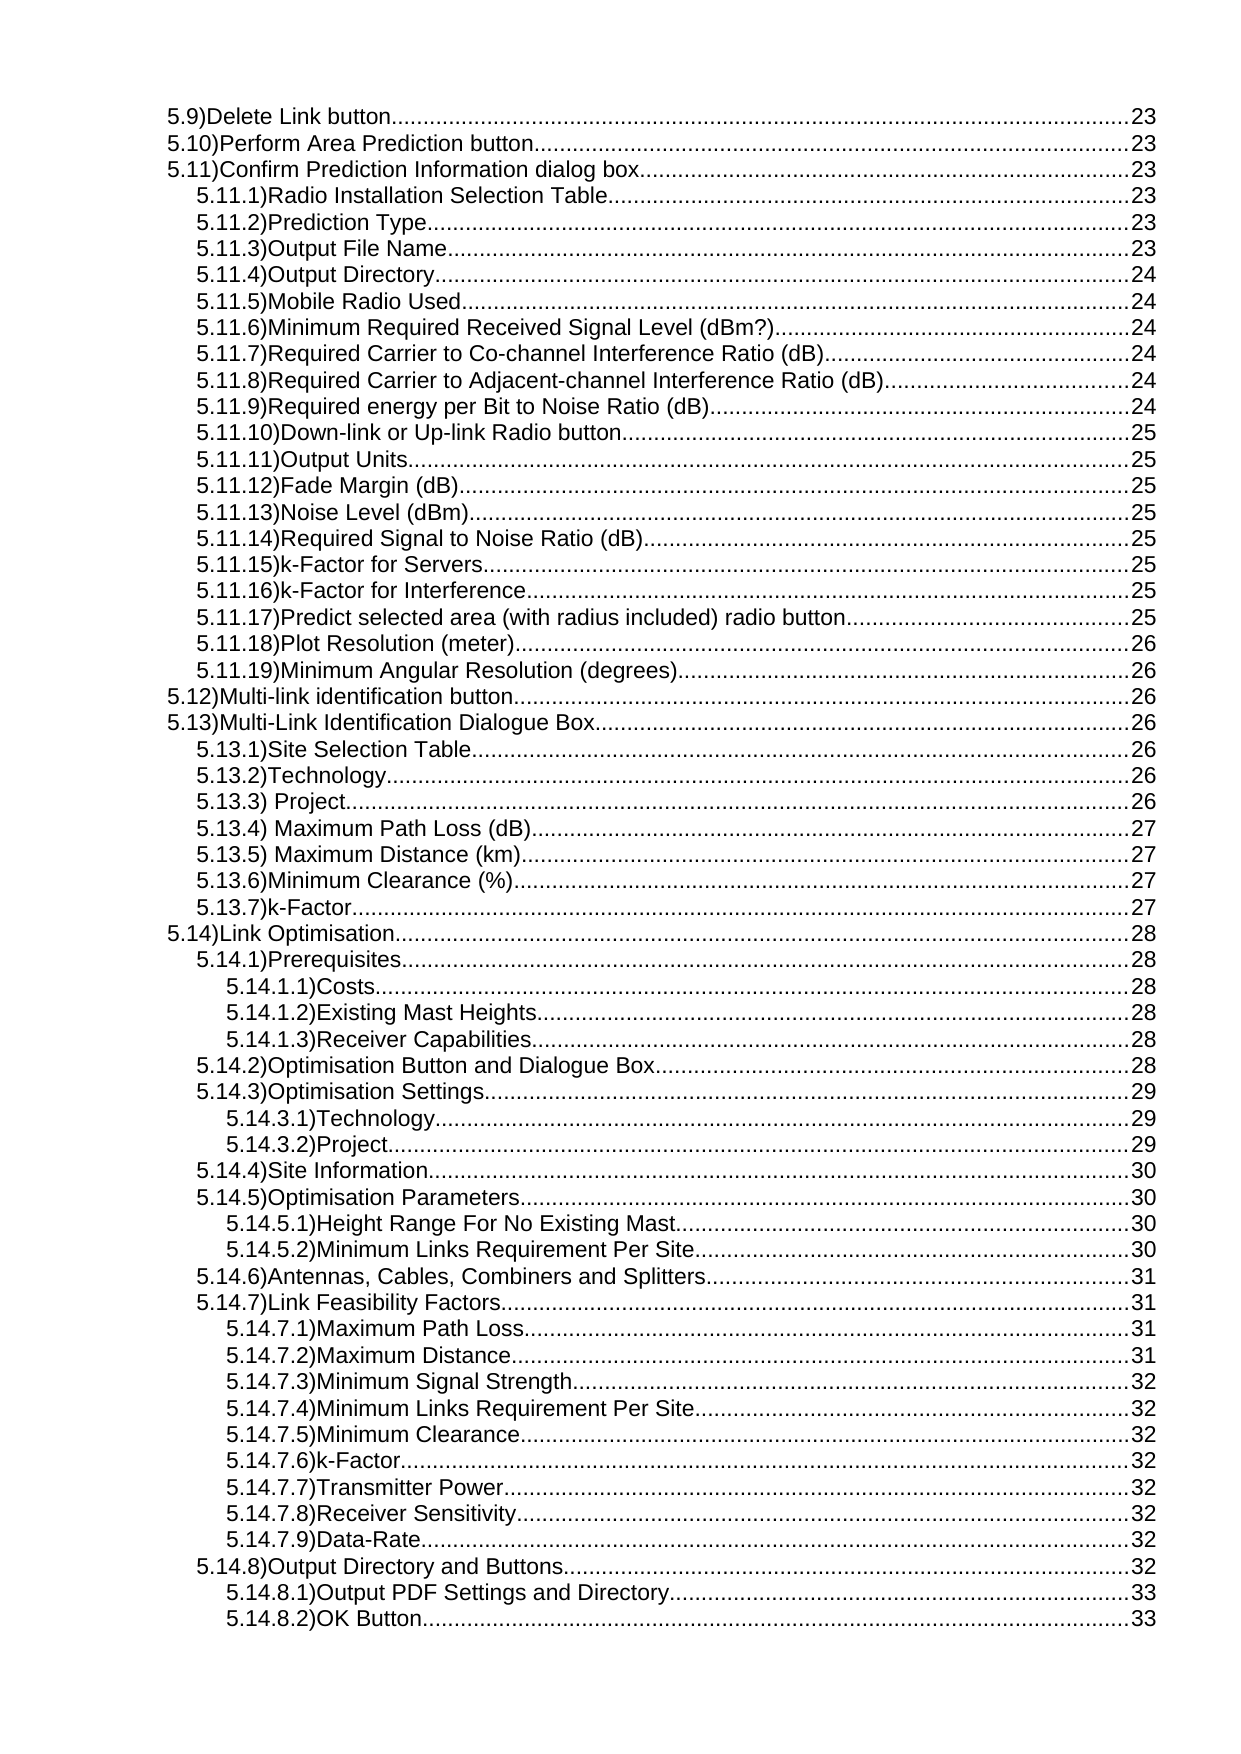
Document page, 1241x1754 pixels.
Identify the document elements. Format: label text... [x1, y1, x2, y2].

text 5.13.5) Maximum Distance (km) 27 [196, 841, 1156, 867]
text 5.14.5)Optimisation Parameters 30 [196, 1184, 1156, 1210]
text 5.14.4)Site Information 30 [196, 1157, 1156, 1184]
text 5.12)Multi-link identification button 26 [167, 683, 1156, 709]
text 5.14.1)Prerequisites 28 [196, 946, 1156, 973]
text 5.14.7.8)Receiver Sensitivity 32 [226, 1500, 1156, 1526]
text 5.14.5.1)Height Range For No Existing Mast 30 [226, 1210, 1156, 1236]
text 5.10)Perform Area Prediction button 23 [167, 129, 1156, 156]
text 5.11.11)Output Units 25 [196, 446, 1156, 472]
text 5.14.3)Optimisation Settings 29 [196, 1078, 1156, 1104]
text 5.14.6)Antennas, Cables, Combiners and Splitters 31 [196, 1263, 1156, 1289]
text 5.11.19)Minimum Angular Resolution (degrees) 26 [196, 657, 1156, 683]
text 5.14.5.2)Minimum Links Requirement Per Site 30 [226, 1236, 1156, 1263]
text 5.11.12)Fade Margin (dB) 25 [196, 472, 1156, 498]
text 5.11.8)Required Carrier to Adjacent-channel Interference Ratio (dB) 24 [196, 367, 1156, 393]
text 5.14.3.2)Project 29 [226, 1131, 1156, 1157]
text 5.11.1)Radio Installation Selection Table 23 [196, 182, 1156, 208]
text 5.14.7)Link Feasibility Factors 31 [196, 1289, 1156, 1315]
text 5.14)Link Optimisation 28 [167, 920, 1156, 946]
text 5.13.7)k-Factor 27 [196, 894, 1156, 920]
text 5.14.8.2)OK Button 33 [226, 1605, 1156, 1632]
text 5.14.7.4)Minimum Links Requirement Per Site 32 [226, 1394, 1156, 1421]
text 5.11.16)k-Factor for Interference 25 [196, 577, 1156, 604]
text 5.14.1.2)Existing Mast Heights 28 [226, 999, 1156, 1026]
text 5.14.8.1)Output PDF Settings and Directory 33 [226, 1579, 1156, 1605]
text 5.13.2)Technology 26 [196, 762, 1156, 788]
text 5.13)Multi-Link Identification Dialogue Box 26 [167, 709, 1156, 736]
text 5.14.3.1)Technology 29 [226, 1104, 1156, 1131]
text 5.11.6)Minimum Required Received Signal Level (dBm?) 24 [196, 314, 1156, 340]
text 5.14.2)Optimisation Button and Dialogue Box 28 [196, 1052, 1156, 1078]
text 5.13.4) Maximum Path Loss (dB) 27 [196, 815, 1156, 841]
text 5.14.7.6)k-Factor 32 [226, 1447, 1156, 1473]
text 5.13.3) Project 26 [196, 788, 1156, 815]
text 5.11.17)Predict selected area (with radius included) radio button 25 [196, 604, 1156, 630]
text 5.11)Confirm Prediction Information dialog box 23 [167, 156, 1156, 182]
text 5.11.14)Required Signal to Noise Ratio (dB) 25 [196, 525, 1156, 551]
text 5.11.13)Noise Level (dBm) 25 [196, 498, 1156, 525]
text 5.14.7.1)Maximum Path Loss 31 [226, 1315, 1156, 1342]
text 5.11.2)Prediction Type 23 [196, 208, 1156, 235]
text 5.14.7.3)Minimum Signal Strength 32 [226, 1368, 1156, 1394]
text 5.14.7.5)Minimum Clearance 32 [226, 1421, 1156, 1447]
text 5.11.15)k-Factor for Servers 25 [196, 551, 1156, 577]
text 5.11.10)Down-link or Up-link Radio button 25 [196, 419, 1156, 446]
text 5.9)Delete Link button 23 [167, 103, 1156, 129]
text 5.11.7)Required Carrier to Co-channel Interference Ratio (dB) 24 [196, 340, 1156, 367]
text 5.14.8)Output Directory and Buttons 32 [196, 1553, 1156, 1579]
text 5.11.3)Output File Name 23 [196, 235, 1156, 261]
text 5.14.1.1)Costs 28 [226, 973, 1156, 999]
text 5.14.1.3)Receiver Capabilities 28 [226, 1026, 1156, 1052]
text 5.14.7.9)Data-Rate 32 [226, 1526, 1156, 1553]
text 5.11.18)Plot Resolution (meter) 26 [196, 630, 1156, 657]
text 5.14.7.2)Maximum Distance 31 [226, 1342, 1156, 1368]
text 5.13.1)Site Selection Table 26 [196, 736, 1156, 762]
text 5.11.9)Required energy per Bit to Noise Ratio (dB) 24 [196, 393, 1156, 419]
text 5.11.5)Mobile Radio Used 24 [196, 288, 1156, 314]
text 5.14.7.7)Transmitter Power 32 [226, 1473, 1156, 1500]
text 5.11.4)Output Directory 24 [196, 261, 1156, 288]
text 5.13.6)Minimum Clearance (%) 27 [196, 867, 1156, 894]
